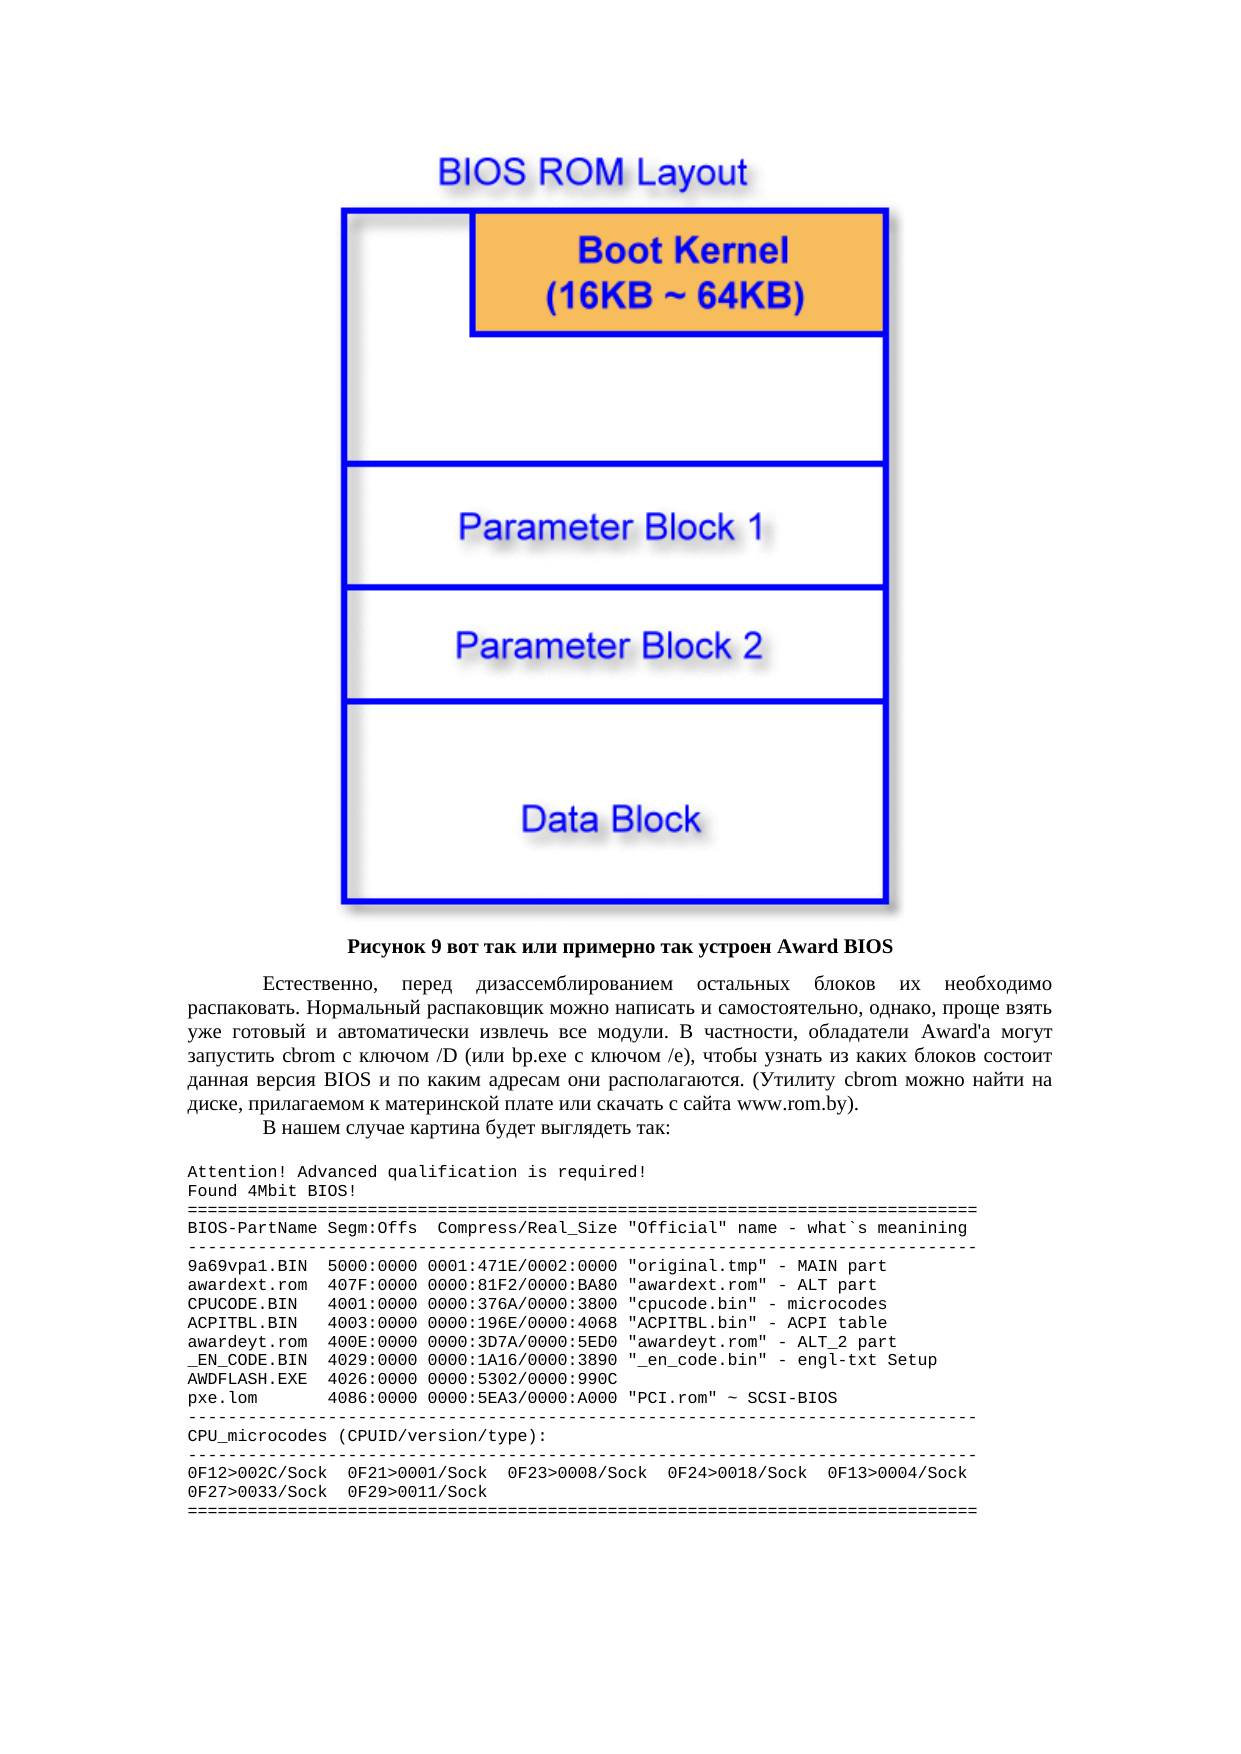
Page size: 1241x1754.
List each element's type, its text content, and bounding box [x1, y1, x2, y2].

text AWDFLASH.EXE 4026:0000 0000:5302/0000:990C [187, 1371, 1053, 1390]
text Естественно, перед дизассемблированием остальных блоков их необходимо распаковать. Нормальный распаковщик можно написать и самостоятельно, однако, проще взять уже готовый и автоматически извлечь все модули. В частности, обладатели Award'а могут запустить cbrom с ключом /D (или bp.exe с ключом /e), чтобы узнать из каких блоков состоит данная версия BIOS и по каким адресам они располагаются. (Утилиту cbrom можно найти на диске, прилагаемом к материнской плате или скачать с сайта www.rom.by). [187, 971, 1053, 1115]
text ------------------------------------------------------------------------------- [187, 1239, 1053, 1258]
text ACPITBL.BIN 4003:0000 0000:196E/0000:4068 "ACPITBL.bin" - ACPI table [187, 1314, 1053, 1333]
text ------------------------------------------------------------------------------- [187, 1446, 1053, 1465]
text =============================================================================== [187, 1503, 1053, 1522]
text 9a69vpa1.BIN 5000:0000 0001:471E/0002:0000 "original.tmp" - MAIN part [187, 1258, 1053, 1277]
text Рисунок 9 вот так или примерно так устроен Award BIOS [187, 934, 1053, 958]
text awardeyt.rom 400E:0000 0000:3D7A/0000:5ED0 "awardeyt.rom" - ALT_2 part [187, 1333, 1053, 1352]
text CPU_microcodes (CPUID/version/type): [187, 1427, 1053, 1446]
text BIOS-PartName Segm:Offs Compress/Real_Size "Official" name - what`s meanining [187, 1220, 1053, 1239]
text 0F27>0033/Sock 0F29>0011/Sock [187, 1484, 1053, 1503]
text _EN_CODE.BIN 4029:0000 0000:1A16/0000:3890 "_en_code.bin" - engl-txt Setup [187, 1352, 1053, 1371]
text =============================================================================== [187, 1201, 1053, 1220]
text CPUCODE.BIN 4001:0000 0000:376A/0000:3800 "cpucode.bin" - microcodes [187, 1295, 1053, 1314]
text 0F12>002C/Sock 0F21>0001/Sock 0F23>0008/Sock 0F24>0018/Sock 0F13>0004/Sock [187, 1465, 1053, 1484]
text В нашем случае картина будет выглядеть так: [187, 1115, 1053, 1139]
text pxe.lom 4086:0000 0000:5EA3/0000:A000 "PCI.rom" ~ SCSI-BIOS [187, 1390, 1053, 1408]
picture [335, 150, 905, 922]
text awardext.rom 407F:0000 0000:81F2/0000:BA80 "awardext.rom" - ALT part [187, 1277, 1053, 1295]
text Attention! Advanced qualification is required! [187, 1163, 1053, 1182]
text ------------------------------------------------------------------------------- [187, 1408, 1053, 1427]
text Found 4Mbit BIOS! [187, 1182, 1053, 1201]
